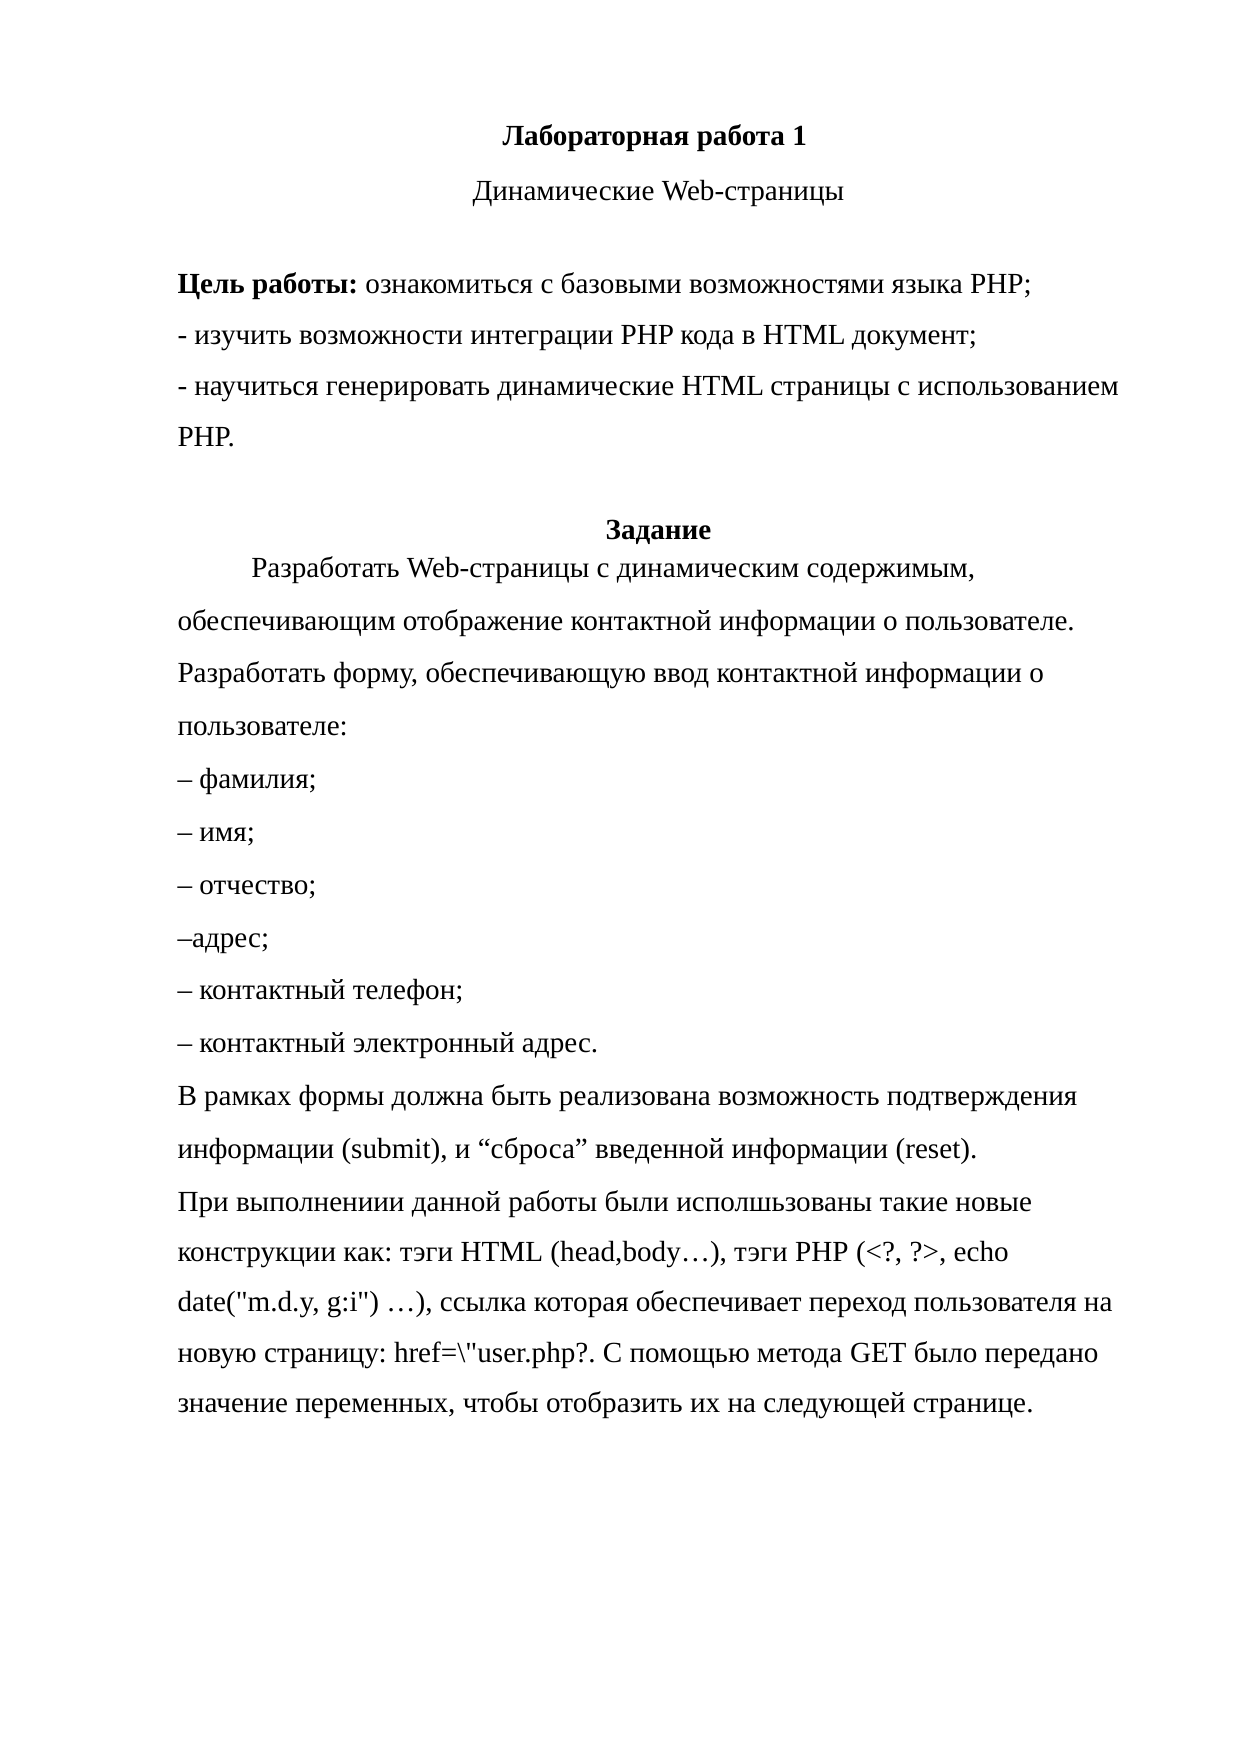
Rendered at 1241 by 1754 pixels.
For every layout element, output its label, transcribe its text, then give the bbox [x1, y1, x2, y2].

text - изучить возможности интеграции PHP кода в HTML документ; [177, 317, 1140, 351]
text – имя; [177, 814, 1152, 848]
text –адрес; [177, 920, 1152, 953]
text При выполнениии данной работы были исполшьзованы такие новые конструкции как: тэги HTML (head,body…), тэги PHP (<?, ?>, echo date("m.d.y, g:i") …), ссылка которая обеспечивает переход пользователя на новую страницу: href=\"user.php?. С помощью метода GET было передано значение переменных, чтобы отобразить их на следующей странице. [177, 1184, 1152, 1418]
text Цель работы: ознакомиться с базовыми возможностями языка PHP; [177, 266, 1140, 300]
text пользователе: [177, 708, 1152, 742]
text информации (submit), и “сброса” введенной информации (reset). [177, 1131, 1152, 1164]
text PHP. [177, 419, 1140, 452]
text В рамках формы должна быть реализована возможность подтверждения [177, 1078, 1152, 1112]
text – фамилия; [177, 761, 1152, 795]
text – контактный электронный адрес. [177, 1025, 1152, 1059]
text обеспечивающим отображение контактной информации о пользователе. [177, 603, 1152, 636]
text – отчество; [177, 867, 1152, 900]
text Разработать Web-страницы с динамическим содержимым, [177, 550, 1152, 583]
text Разработать форму, обеспечивающую ввод контактной информации о [177, 656, 1152, 689]
text - научиться генерировать динамические HTML страницы с использованием [177, 368, 1140, 401]
subtitle Динамические Web-страницы [195, 173, 1121, 206]
text Задание [177, 512, 1139, 546]
text – контактный телефон; [177, 972, 1152, 1006]
text Лабораторная работа 1 [177, 118, 1139, 152]
